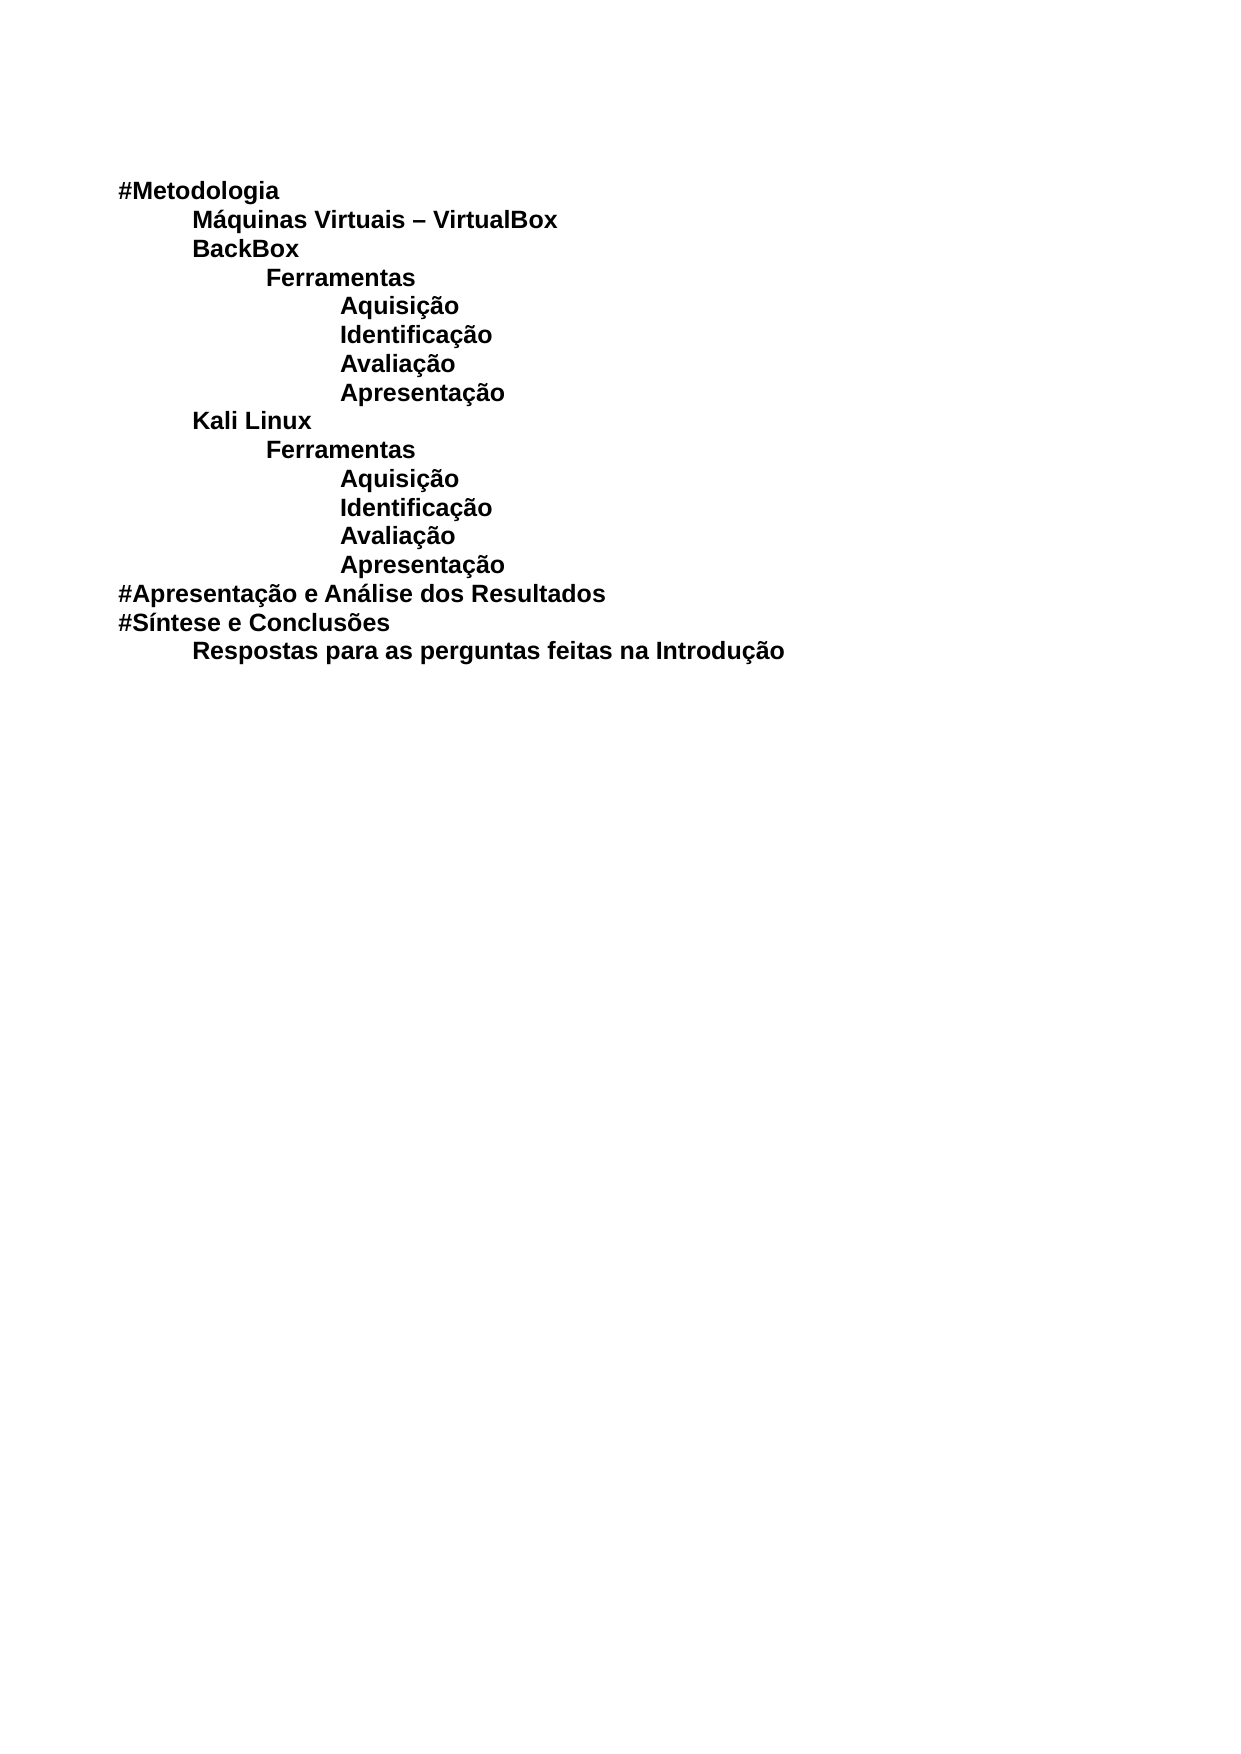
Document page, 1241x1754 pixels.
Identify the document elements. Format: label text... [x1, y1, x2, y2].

text Identificação [118, 320, 1122, 349]
text #Metodologia [118, 176, 1122, 205]
text Aquisição [118, 464, 1122, 493]
text #Apresentação e Análise dos Resultados [118, 579, 1122, 608]
text Ferramentas [118, 263, 1122, 291]
text Respostas para as perguntas feitas na Introdução [118, 636, 1122, 665]
text Aquisição [118, 291, 1122, 320]
text Identificação [118, 493, 1122, 521]
text Máquinas Virtuais – VirtualBox [118, 205, 1122, 234]
text BackBox [118, 234, 1122, 263]
text Avaliação [118, 349, 1122, 378]
text Ferramentas [118, 435, 1122, 464]
text Apresentação [118, 550, 1122, 579]
text Avaliação [118, 521, 1122, 550]
text Kali Linux [118, 406, 1122, 435]
text #Síntese e Conclusões [118, 608, 1122, 636]
text Apresentação [118, 378, 1122, 406]
